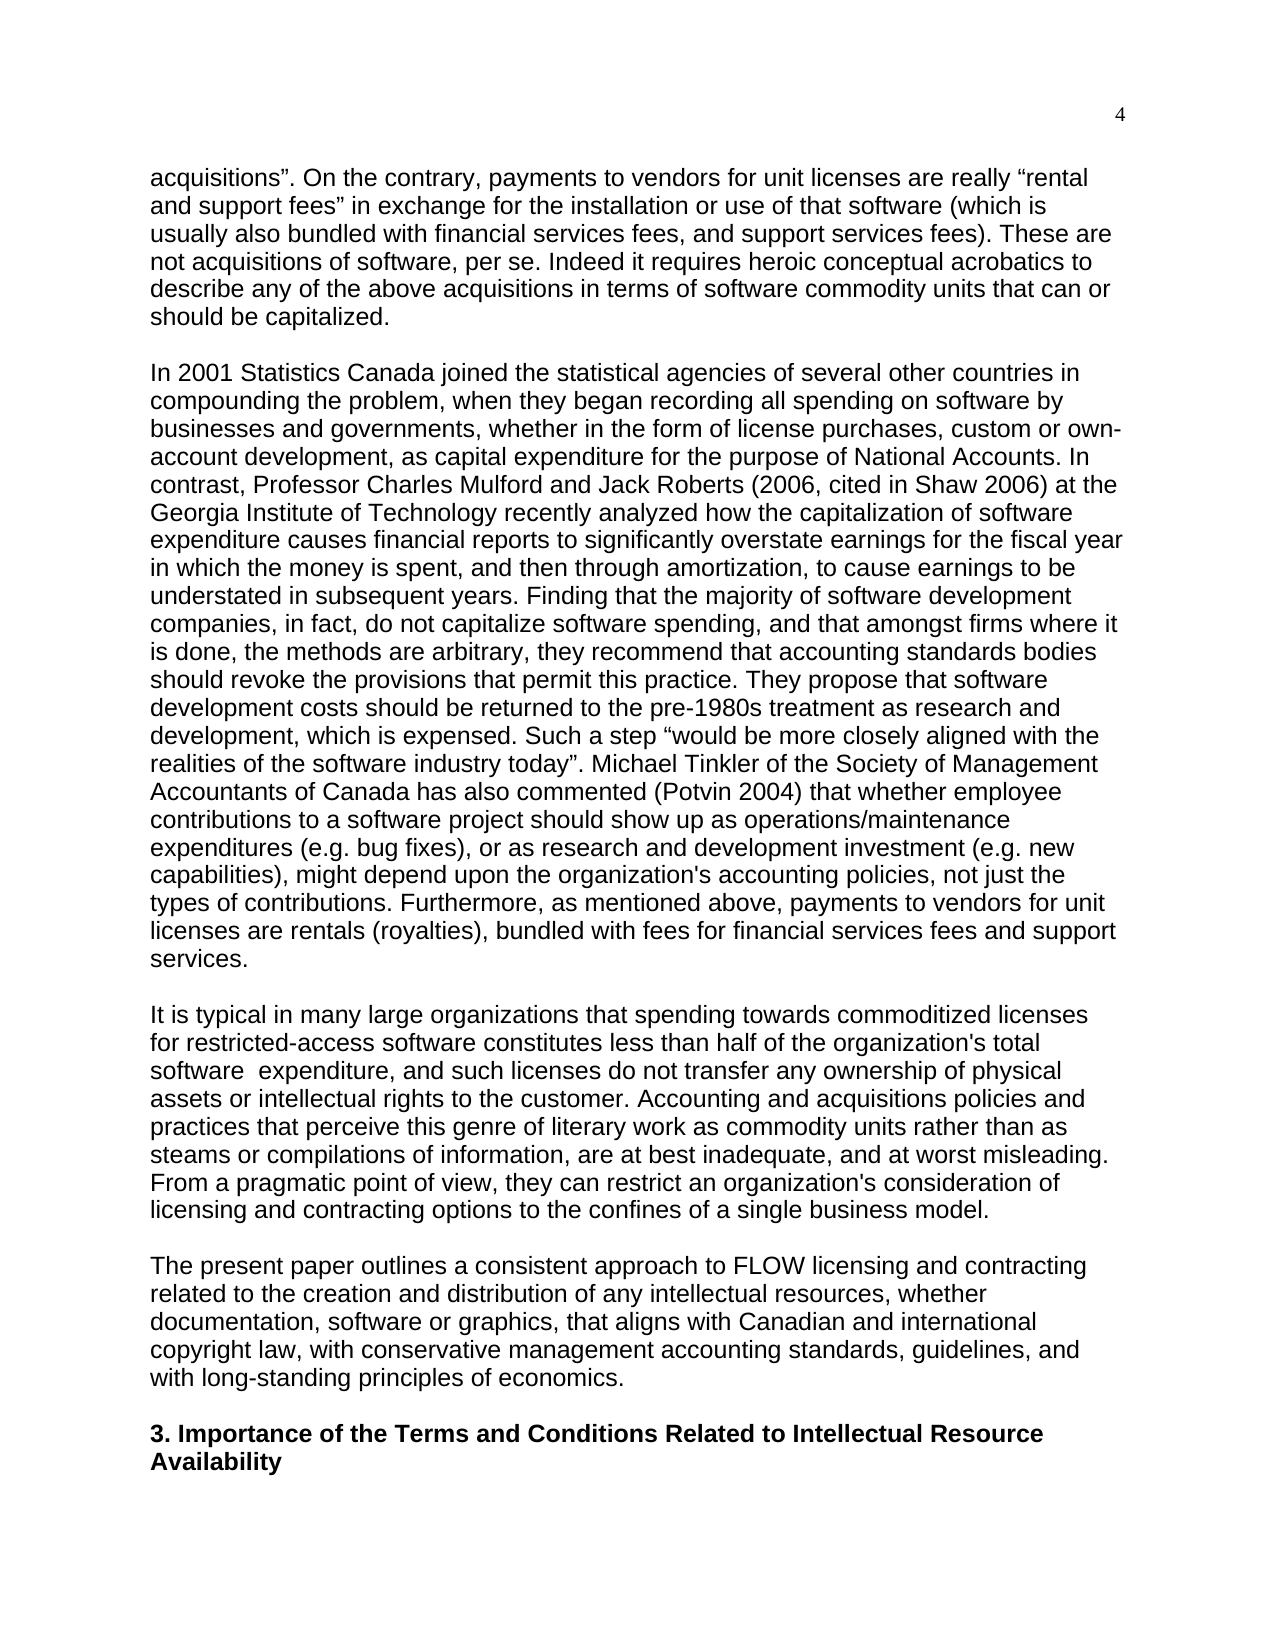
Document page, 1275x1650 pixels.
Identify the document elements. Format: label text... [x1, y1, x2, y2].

text acquisitions”. On the contrary, payments to vendors for unit licenses are really “rental and support fees” in exchange for the installation or use of that software (which is usually also bundled with financial services fees, and support services fees). These are not acquisitions of software, per se. Indeed it requires heroic conceptual acrobatics to describe any of the above acquisitions in terms of software commodity units that can or should be capitalized. [150, 164, 1125, 331]
text 3. Importance of the Terms and Conditions Related to Intellectual Resource Availability [150, 1420, 1125, 1476]
text In 2001 Statistics Canada joined the statistical agencies of several other countries in compounding the problem, when they began recording all spending on software by businesses and governments, whether in the form of license purchases, custom or own-account development, as capital expenditure for the purpose of National Accounts. In contrast, Professor Charles Mulford and Jack Roberts (2006, cited in Shaw 2006) at the Georgia Institute of Technology recently analyzed how the capitalization of software expenditure causes financial reports to significantly overstate earnings for the fiscal year in which the money is spent, and then through amortization, to cause earnings to be understated in subsequent years. Finding that the majority of software development companies, in fact, do not capitalize software spending, and that amongst firms where it is done, the methods are arbitrary, they recommend that accounting standards bodies should revoke the provisions that permit this practice. They propose that software development costs should be returned to the pre-1980s treatment as research and development, which is expensed. Such a step “would be more closely aligned with the realities of the software industry today”. Michael Tinkler of the Society of Management Accountants of Canada has also commented (Potvin 2004) that whether employee contributions to a software project should show up as operations/maintenance expenditures (e.g. bug fixes), or as research and development investment (e.g. new capabilities), might depend upon the organization's accounting policies, not just the types of contributions. Furthermore, as mentioned above, payments to vendors for unit licenses are rentals (royalties), bundled with fees for financial services fees and support services. [150, 359, 1125, 973]
text The present paper outlines a consistent approach to FLOW licensing and contracting related to the creation and distribution of any intellectual resources, whether documentation, software or graphics, that aligns with Canadian and international copyright law, with conservative management accounting standards, guidelines, and with long-standing principles of economics. [150, 1252, 1125, 1392]
text It is typical in many large organizations that spending towards commoditized licenses for restricted-access software constitutes less than half of the organization's total software expenditure, and such licenses do not transfer any ownership of physical assets or intellectual rights to the customer. Accounting and acquisitions policies and practices that perceive this genre of literary work as commodity units rather than as steams or compilations of information, are at best inadequate, and at worst misleading. From a pragmatic point of view, they can restrict an organization's consideration of licensing and contracting options to the confines of a single business model. [150, 1001, 1125, 1224]
